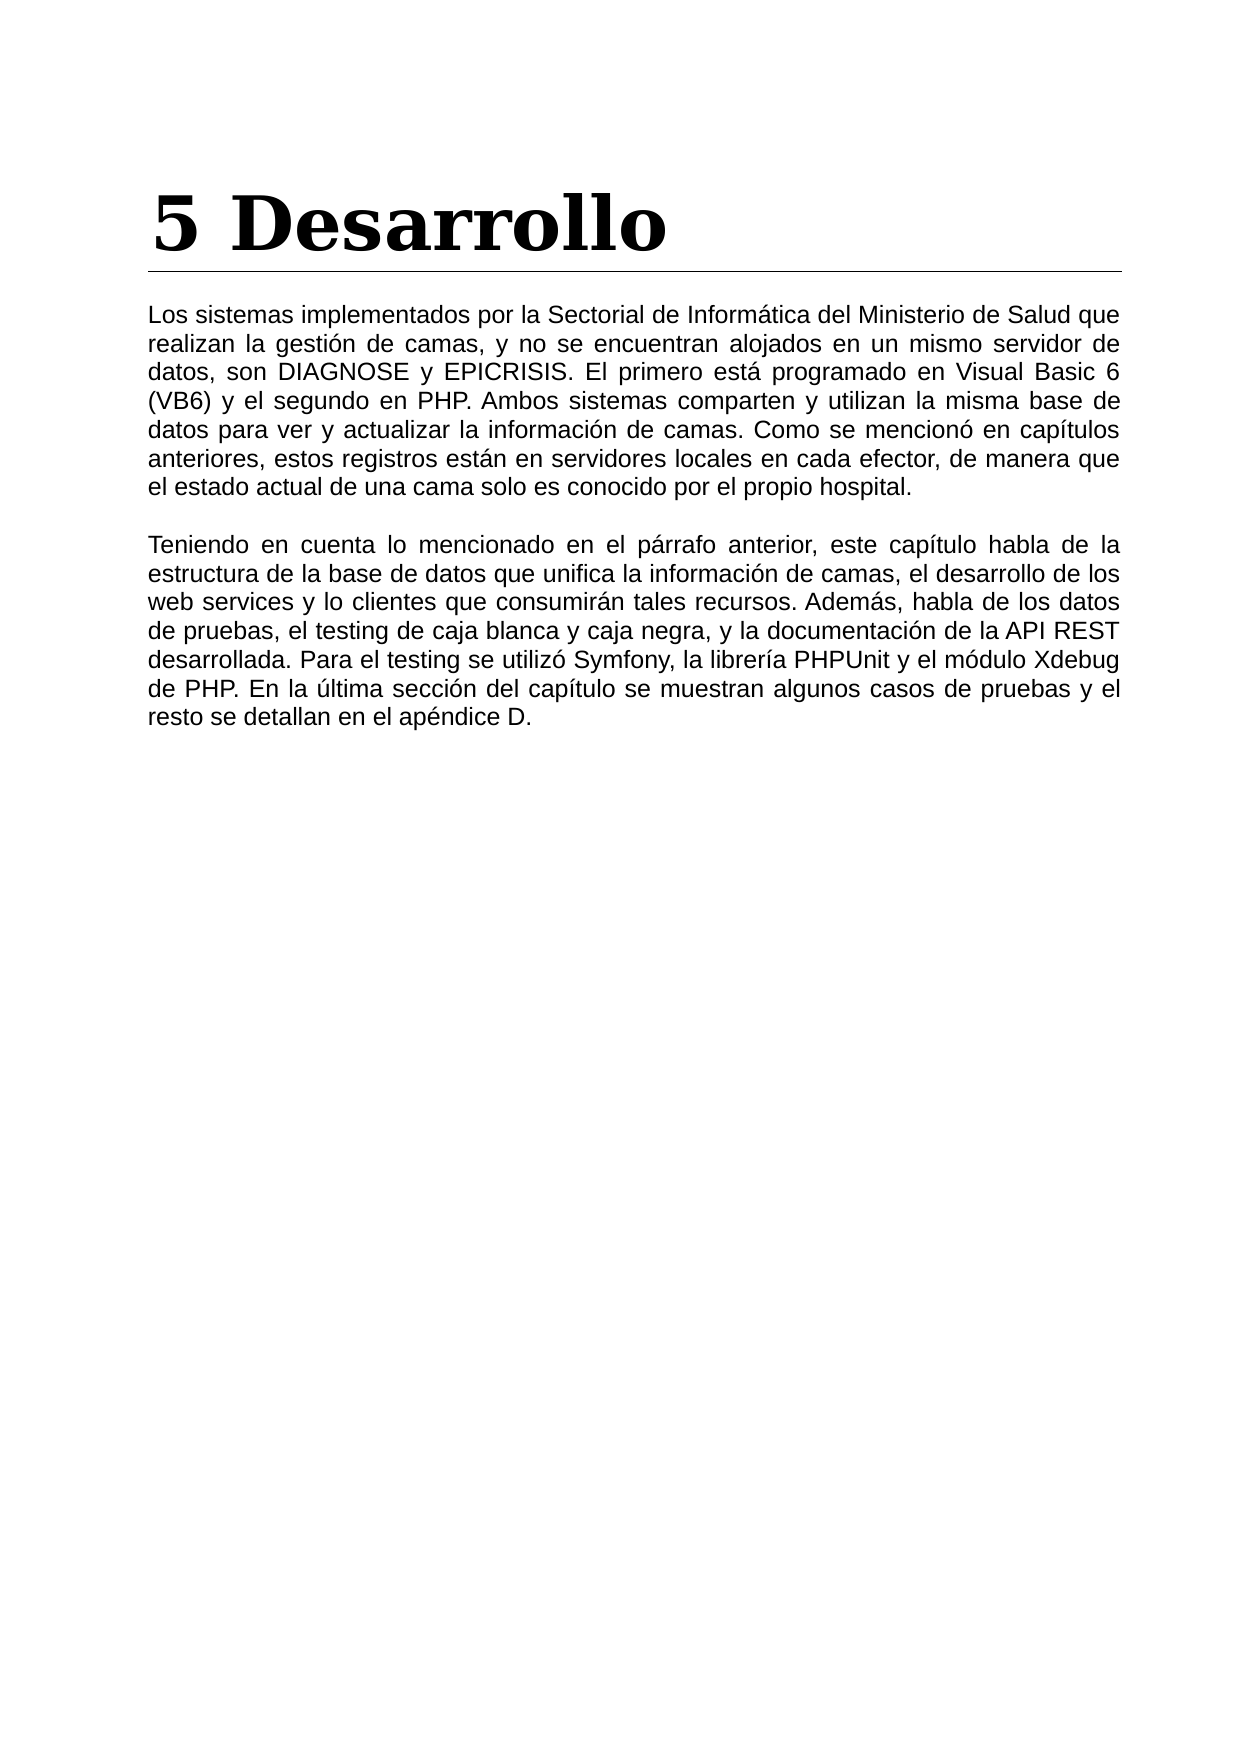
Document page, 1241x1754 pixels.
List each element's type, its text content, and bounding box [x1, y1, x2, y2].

text Los sistemas implementados por la Sectorial de Informática del Ministerio de Salud que realizan la gestión de camas, y no se encuentran alojados en un mismo servidor de datos, son DIAGNOSE y EPICRISIS. El primero está programado en Visual Basic 6 (VB6) y el segundo en PHP. Ambos sistemas comparten y utilizan la misma base de datos para ver y actualizar la información de camas. Como se mencionó en capítulos anteriores, estos registros están en servidores locales en cada efector, de manera que el estado actual de una cama solo es conocido por el propio hospital. [148, 300, 1122, 501]
subtitle 5.Desarrollo [148, 177, 1122, 271]
text Teniendo en cuenta lo mencionado en el párrafo anterior, este capítulo habla de la estructura de la base de datos que unifica la información de camas, el desarrollo de los web services y lo clientes que consumirán tales recursos. Además, habla de los datos de pruebas, el testing de caja blanca y caja negra, y la documentación de la API REST desarrollada. Para el testing se utilizó Symfony, la librería PHPUnit y el módulo Xdebug de PHP. En la última sección del capítulo se muestran algunos casos de pruebas y el resto se detallan en el apéndice D. [148, 530, 1122, 731]
